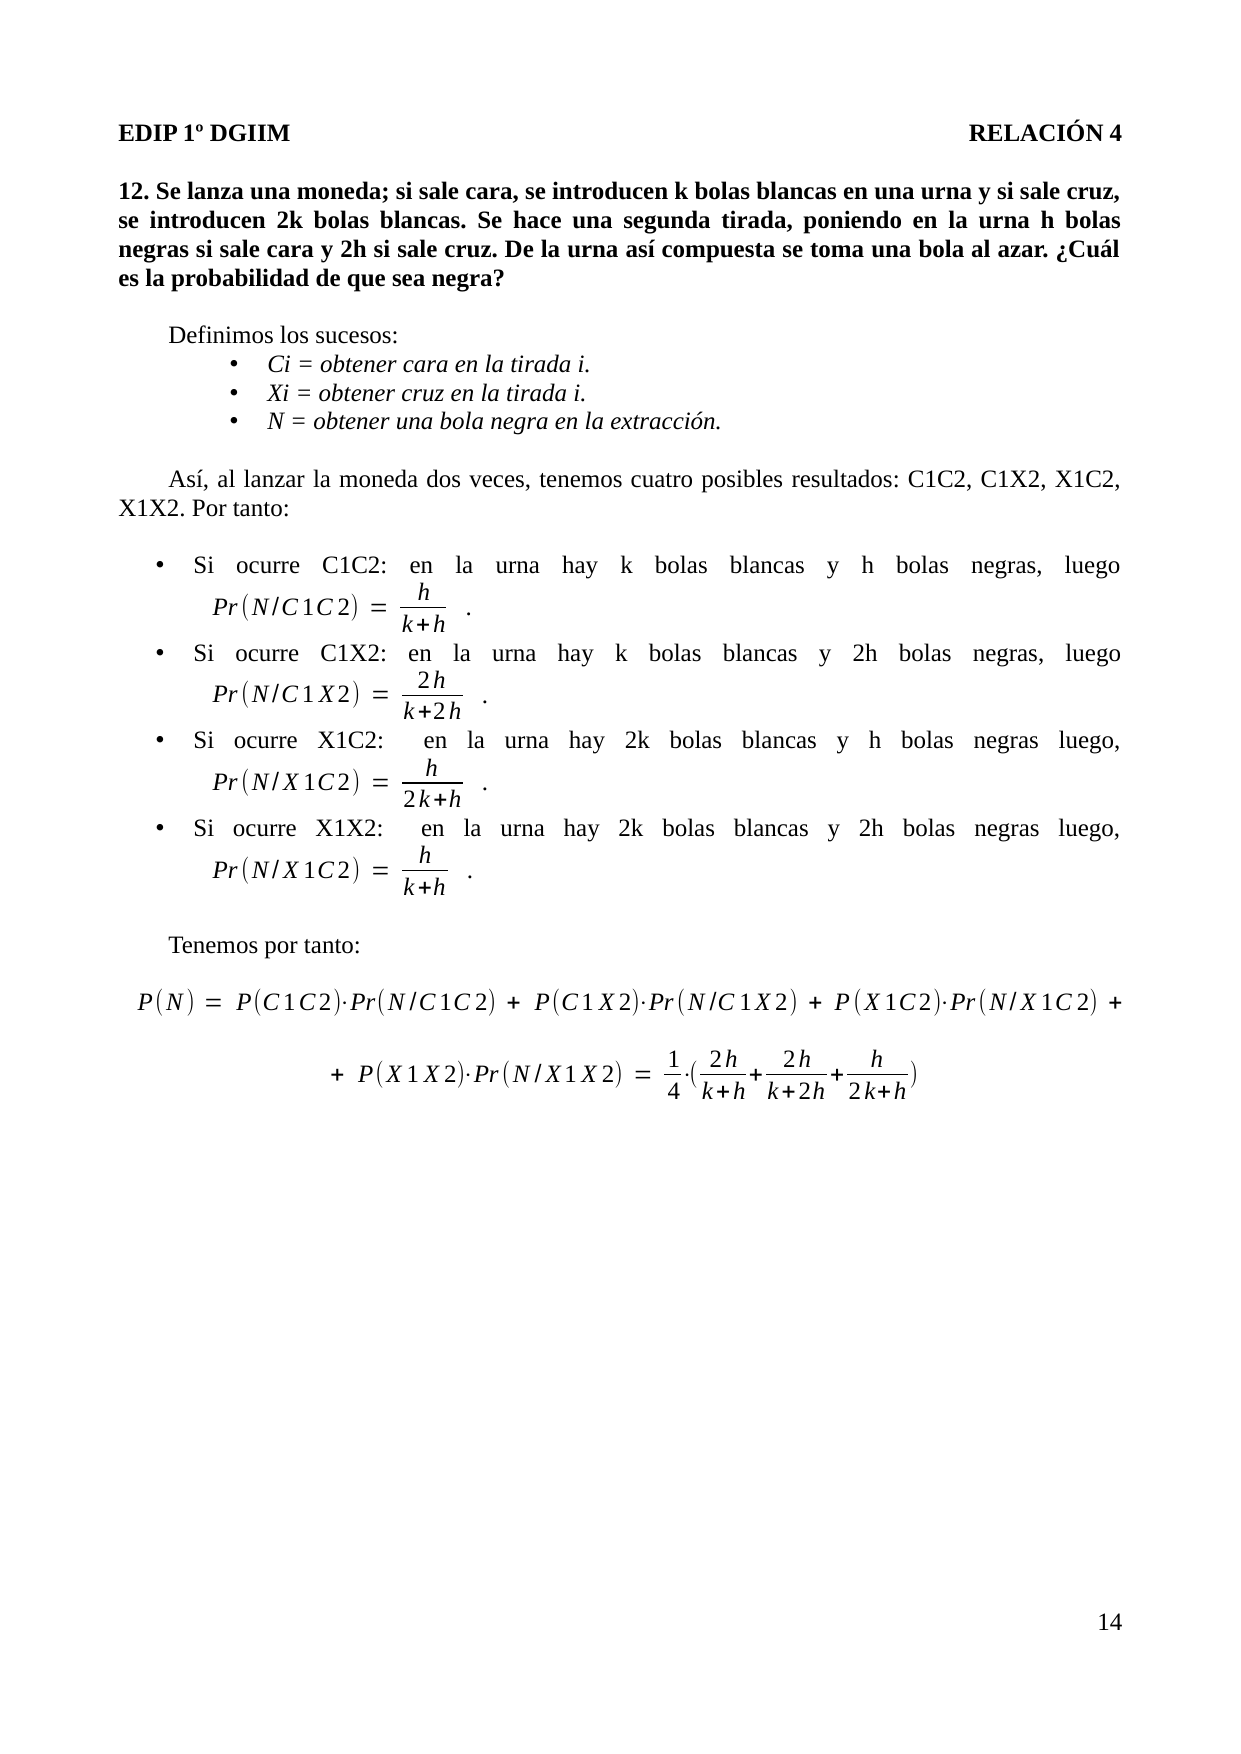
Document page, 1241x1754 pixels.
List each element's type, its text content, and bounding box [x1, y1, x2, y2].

list Si ocurre X1C2: en la urna hay 2k bolas blancas y h bolas negras luego, . [156, 726, 1122, 813]
text Tenemos por tanto: [118, 930, 1122, 958]
text Así, al lanzar la moneda dos veces, tenemos cuatro posibles resultados: C1C2, C1X2, X1C2, X1X2. Por tanto: [118, 464, 1122, 521]
list Ci = obtener cara en la tirada i. [229, 349, 1122, 378]
list Xi = obtener cruz en la tirada i. [229, 378, 1122, 406]
text Definimos los sucesos: [118, 320, 1122, 349]
text 12. Se lanza una moneda; si sale cara, se introducen k bolas blancas en una urna y si sale cruz, se introducen 2k bolas blancas. Se hace una segunda tirada, poniendo en la urna h bolas negras si sale cara y 2h si sale cruz. De la urna así compuesta se toma una bola al azar. ¿Cuál es la probabilidad de que sea negra? [118, 176, 1122, 291]
list N = obtener una bola negra en la extracción. [229, 406, 1122, 435]
list Si ocurre X1X2: en la urna hay 2k bolas blancas y 2h bolas negras luego, . [156, 813, 1122, 901]
list Si ocurre C1C2: en la urna hay k bolas blancas y h bolas negras, luego . [156, 550, 1122, 638]
list Si ocurre C1X2: en la urna hay k bolas blancas y 2h bolas negras, luego . [156, 638, 1122, 726]
